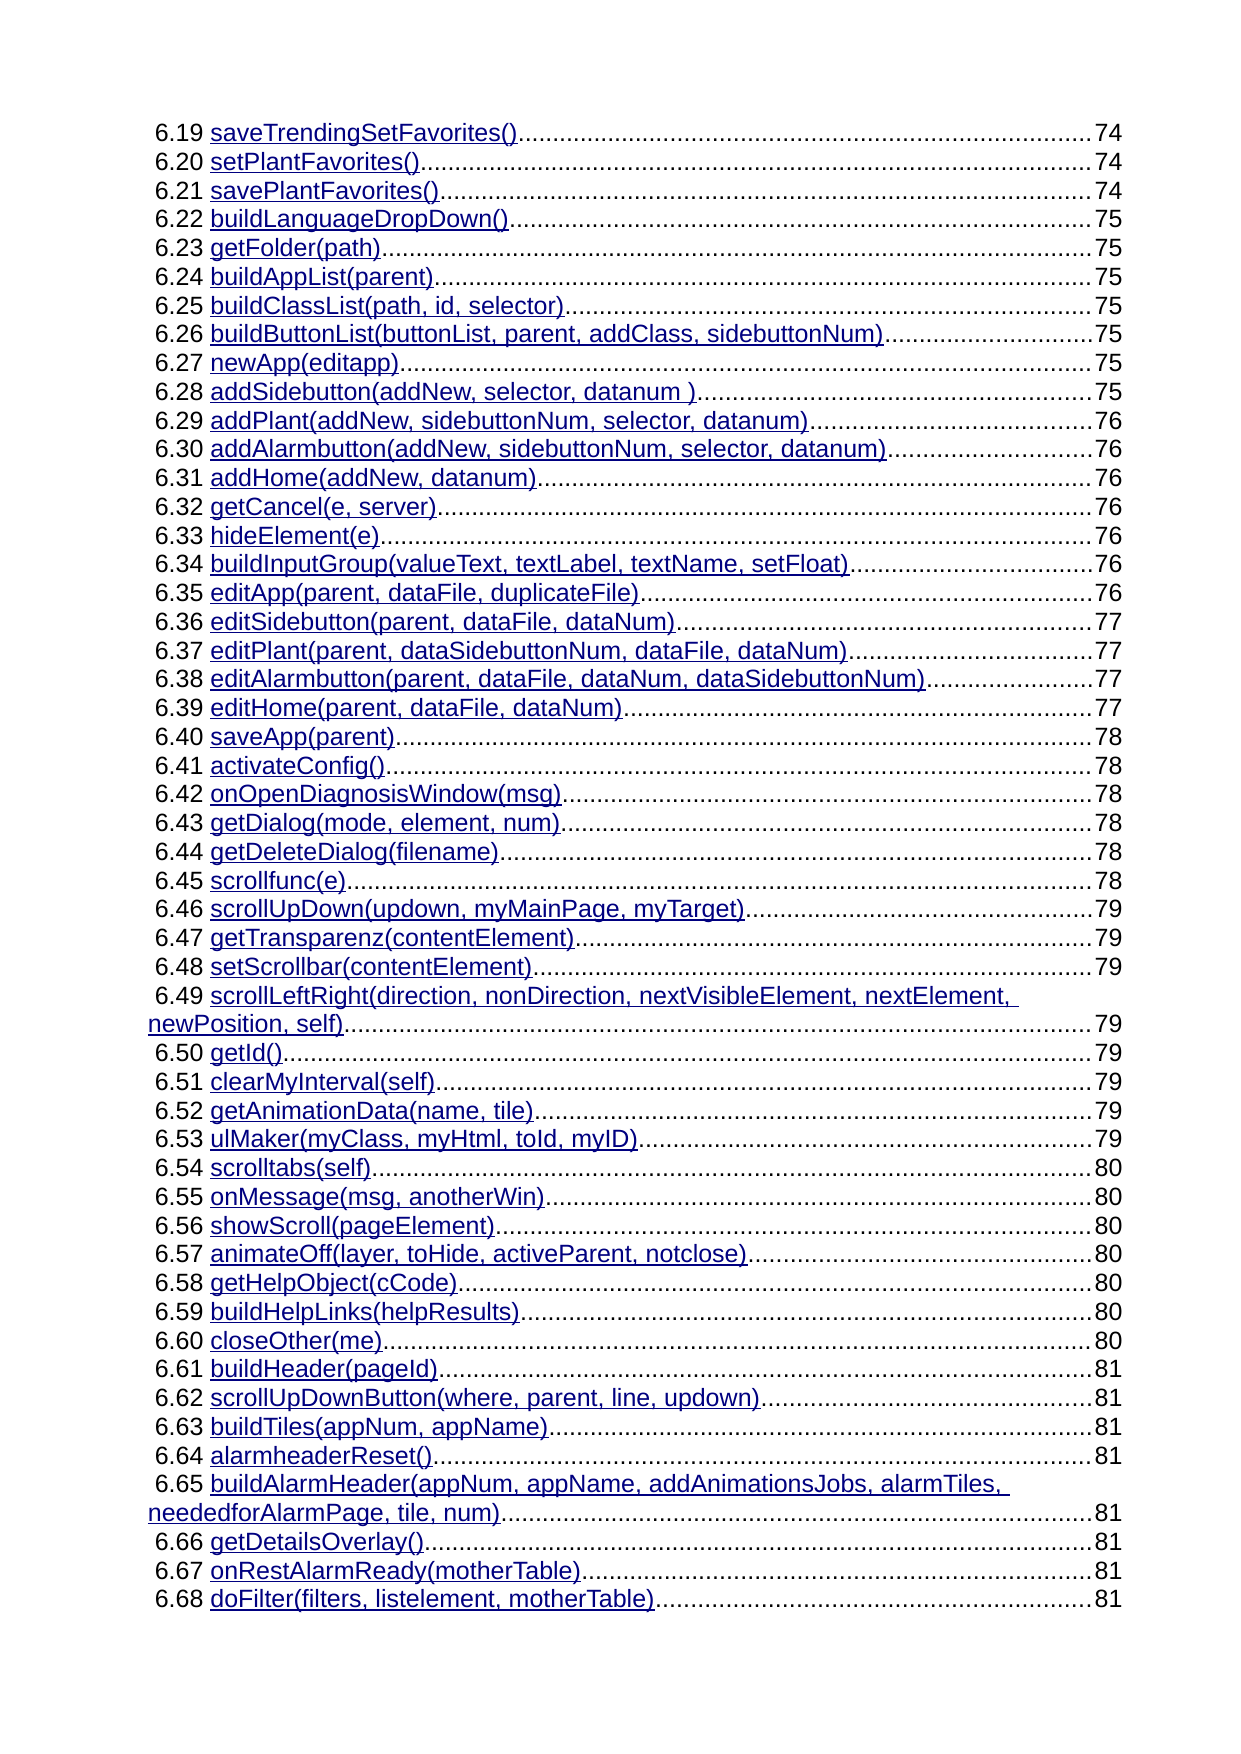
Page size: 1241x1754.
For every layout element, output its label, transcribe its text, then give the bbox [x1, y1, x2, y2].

text 6.40 saveApp(parent) 78 [148, 722, 1122, 751]
text 6.61 buildHeader(pageId) 81 [148, 1354, 1122, 1383]
text 6.24 buildAppList(parent) 75 [148, 262, 1122, 291]
text 6.42 onOpenDiagnosisWindow(msg) 78 [148, 779, 1122, 808]
text 6.36 editSidebutton(parent, dataFile, dataNum) 77 [148, 607, 1122, 636]
text 6.47 getTransparenz(contentElement) 79 [148, 923, 1122, 952]
text 6.58 getHelpObject(cCode) 80 [148, 1268, 1122, 1297]
text 6.31 addHome(addNew, datanum) 76 [148, 463, 1122, 492]
text 6.67 onRestAlarmReady(motherTable) 81 [148, 1556, 1122, 1584]
text 6.49 scrollLeftRight(direction, nonDirection, nextVisibleElement, nextElement, newPosition, self) 79 [148, 981, 1122, 1038]
text 6.60 closeOther(me) 80 [148, 1326, 1122, 1354]
text 6.39 editHome(parent, dataFile, dataNum) 77 [148, 693, 1122, 722]
text 6.68 doFilter(filters, listelement, motherTable) 81 [148, 1584, 1122, 1613]
text 6.50 getId() 79 [148, 1038, 1122, 1067]
text 6.35 editApp(parent, dataFile, duplicateFile) 76 [148, 578, 1122, 607]
text 6.30 addAlarmbutton(addNew, sidebuttonNum, selector, datanum) 76 [148, 434, 1122, 463]
text 6.27 newApp(editapp) 75 [148, 348, 1122, 377]
text 6.34 buildInputGroup(valueText, textLabel, textName, setFloat) 76 [148, 549, 1122, 578]
text 6.56 showScroll(pageElement) 80 [148, 1211, 1122, 1239]
text 6.19 saveTrendingSetFavorites() 74 [148, 118, 1122, 147]
text 6.38 editAlarmbutton(parent, dataFile, dataNum, dataSidebuttonNum) 77 [148, 664, 1122, 693]
text 6.65 buildAlarmHeader(appNum, appName, addAnimationsJobs, alarmTiles, neededforAlarmPage, tile, num) 81 [148, 1469, 1122, 1527]
text 6.22 buildLanguageDropDown() 75 [148, 204, 1122, 233]
text 6.21 savePlantFavorites() 74 [148, 176, 1122, 204]
text 6.66 getDetailsOverlay() 81 [148, 1527, 1122, 1556]
text 6.41 activateConfig() 78 [148, 751, 1122, 779]
text 6.45 scrollfunc(e) 78 [148, 866, 1122, 894]
text 6.57 animateOff(layer, toHide, activeParent, notclose) 80 [148, 1239, 1122, 1268]
text 6.37 editPlant(parent, dataSidebuttonNum, dataFile, dataNum) 77 [148, 636, 1122, 664]
text 6.26 buildButtonList(buttonList, parent, addClass, sidebuttonNum) 75 [148, 319, 1122, 348]
text 6.28 addSidebutton(addNew, selector, datanum ) 75 [148, 377, 1122, 406]
text 6.46 scrollUpDown(updown, myMainPage, myTarget) 79 [148, 894, 1122, 923]
text 6.64 alarmheaderReset() 81 [148, 1441, 1122, 1469]
text 6.54 scrolltabs(self) 80 [148, 1153, 1122, 1182]
text 6.51 clearMyInterval(self) 79 [148, 1067, 1122, 1096]
text 6.48 setScrollbar(contentElement) 79 [148, 952, 1122, 981]
text 6.32 getCancel(e, server) 76 [148, 492, 1122, 521]
text 6.59 buildHelpLinks(helpResults) 80 [148, 1297, 1122, 1326]
text 6.23 getFolder(path) 75 [148, 233, 1122, 262]
text 6.55 onMessage(msg, anotherWin) 80 [148, 1182, 1122, 1211]
text 6.53 ulMaker(myClass, myHtml, toId, myID) 79 [148, 1124, 1122, 1153]
text 6.33 hideElement(e) 76 [148, 521, 1122, 549]
text 6.43 getDialog(mode, element, num) 78 [148, 808, 1122, 837]
text 6.52 getAnimationData(name, tile) 79 [148, 1096, 1122, 1124]
text 6.25 buildClassList(path, id, selector) 75 [148, 291, 1122, 319]
text 6.20 setPlantFavorites() 74 [148, 147, 1122, 176]
text 6.62 scrollUpDownButton(where, parent, line, updown) 81 [148, 1383, 1122, 1412]
text 6.63 buildTiles(appNum, appName) 81 [148, 1412, 1122, 1441]
text 6.44 getDeleteDialog(filename) 78 [148, 837, 1122, 866]
text 6.29 addPlant(addNew, sidebuttonNum, selector, datanum) 76 [148, 406, 1122, 434]
